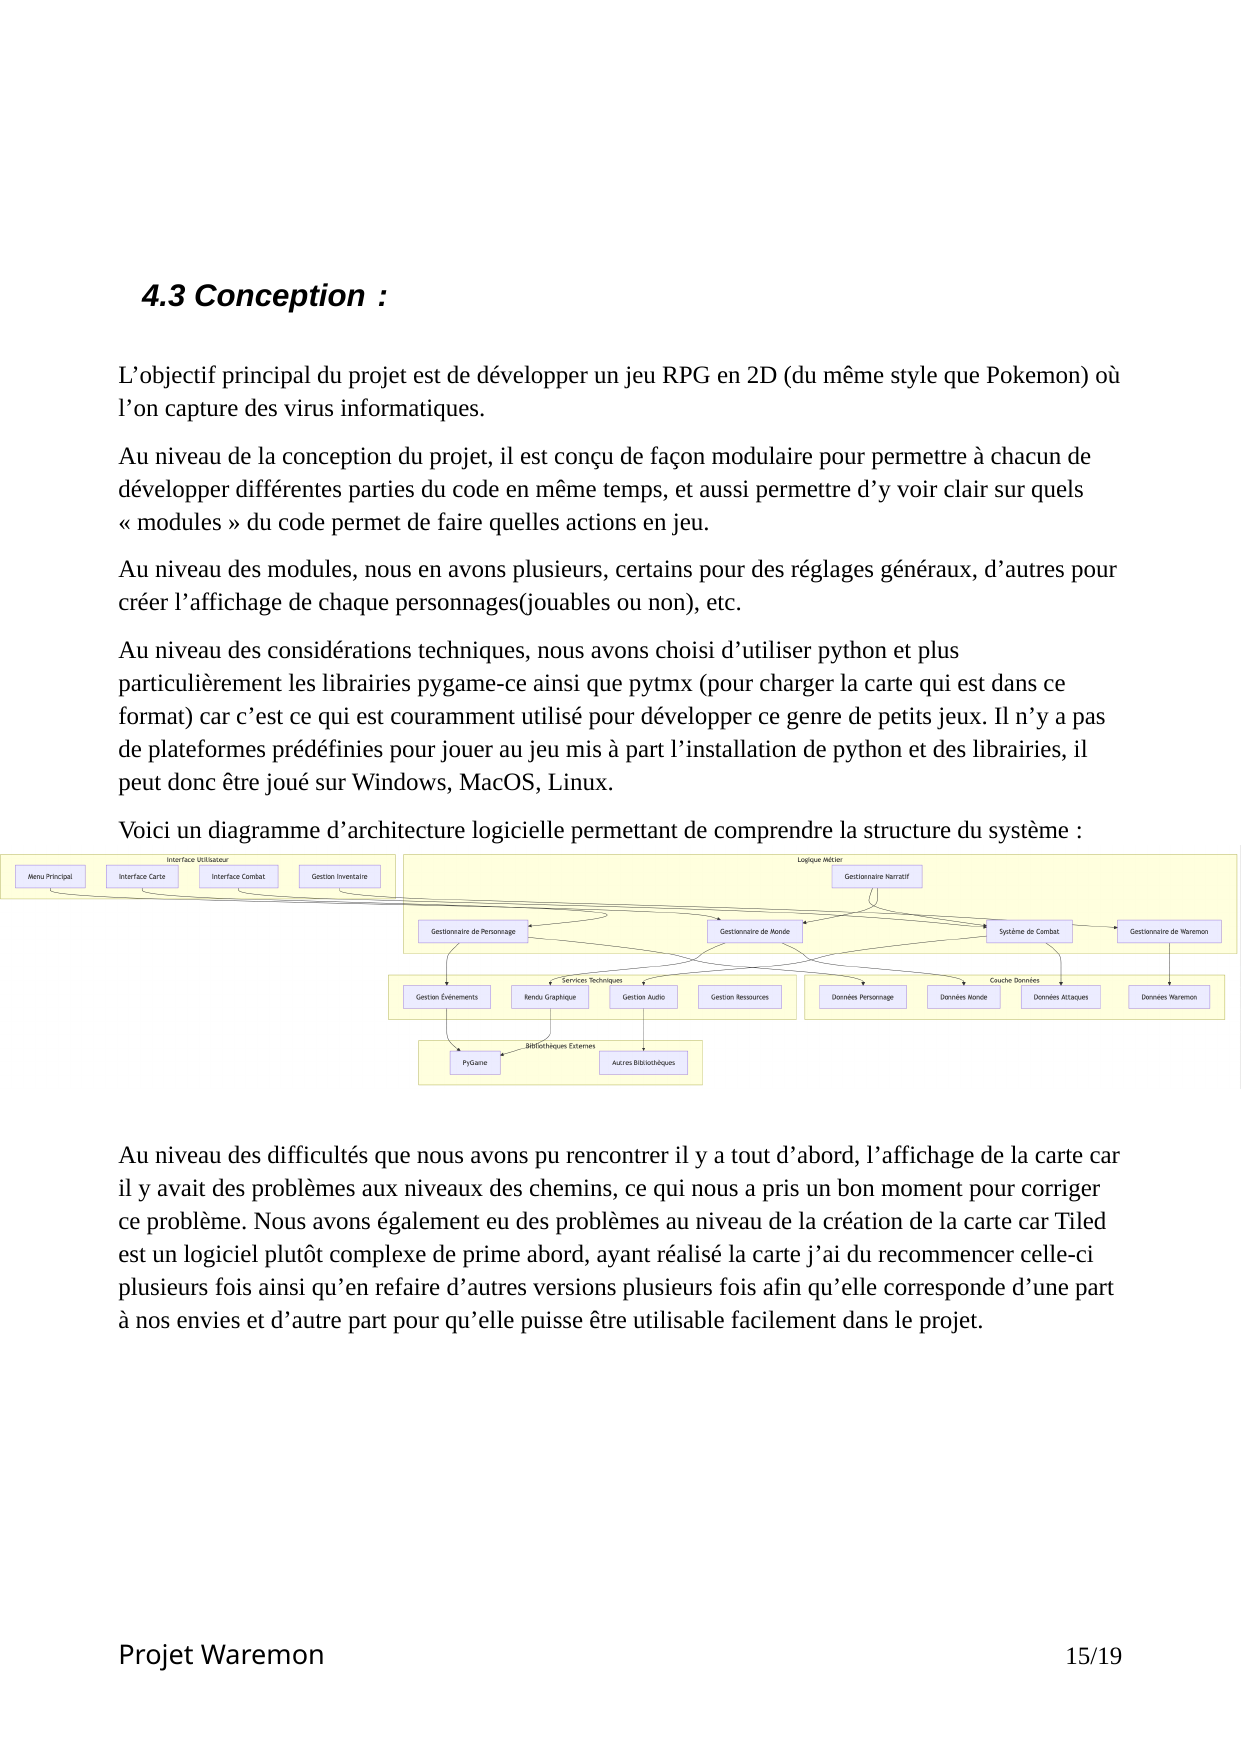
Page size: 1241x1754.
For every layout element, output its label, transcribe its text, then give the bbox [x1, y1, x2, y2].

text Au niveau des considérations techniques, nous avons choisi d’utiliser python et plus particulièrement les librairies pygame-ce ainsi que pytmx (pour charger la carte qui est dans ce format) car c’est ce qui est couramment utilisé pour développer ce genre de petits jeux. Il n’y a pas de plateformes prédéfinies pour jouer au jeu mis à part l’installation de python et des librairies, il peut donc être joué sur Windows, MacOS, Linux. [118, 635, 1122, 796]
picture [0, 845, 1241, 1089]
text Au niveau de la conception du projet, il est conçu de façon modulaire pour permettre à chacun de développer différentes parties du code en même temps, et aussi permettre d’y voir clair sur quels « modules » du code permet de faire quelles actions en jeu. [118, 441, 1122, 536]
text L’objectif principal du projet est de développer un jeu RPG en 2D (du même style que Pokemon) où l’on capture des virus informatiques. [118, 360, 1122, 422]
text Au niveau des difficultés que nous avons pu rencontrer il y a tout d’abord, l’affichage de la carte car il y avait des problèmes aux niveaux des chemins, ce qui nous a pris un bon moment pour corriger ce problème. Nous avons également eu des problèmes au niveau de la création de la carte car Tiled est un logiciel plutôt complexe de prime abord, ayant réalisé la carte j’ai du recommencer celle-ci plusieurs fois ainsi qu’en refaire d’autres versions plusieurs fois afin qu’elle corresponde d’une part à nos envies et d’autre part pour qu’elle puisse être utilisable facilement dans le projet. [118, 1140, 1122, 1334]
subtitle 4.3 Conception : [142, 277, 1122, 313]
text Au niveau des modules, nous en avons plusieurs, certains pour des réglages généraux, d’autres pour créer l’affichage de chaque personnages(jouables ou non), etc. [118, 554, 1122, 616]
text Voici un diagramme d’architecture logicielle permettant de comprendre la structure du système : [118, 815, 1122, 843]
